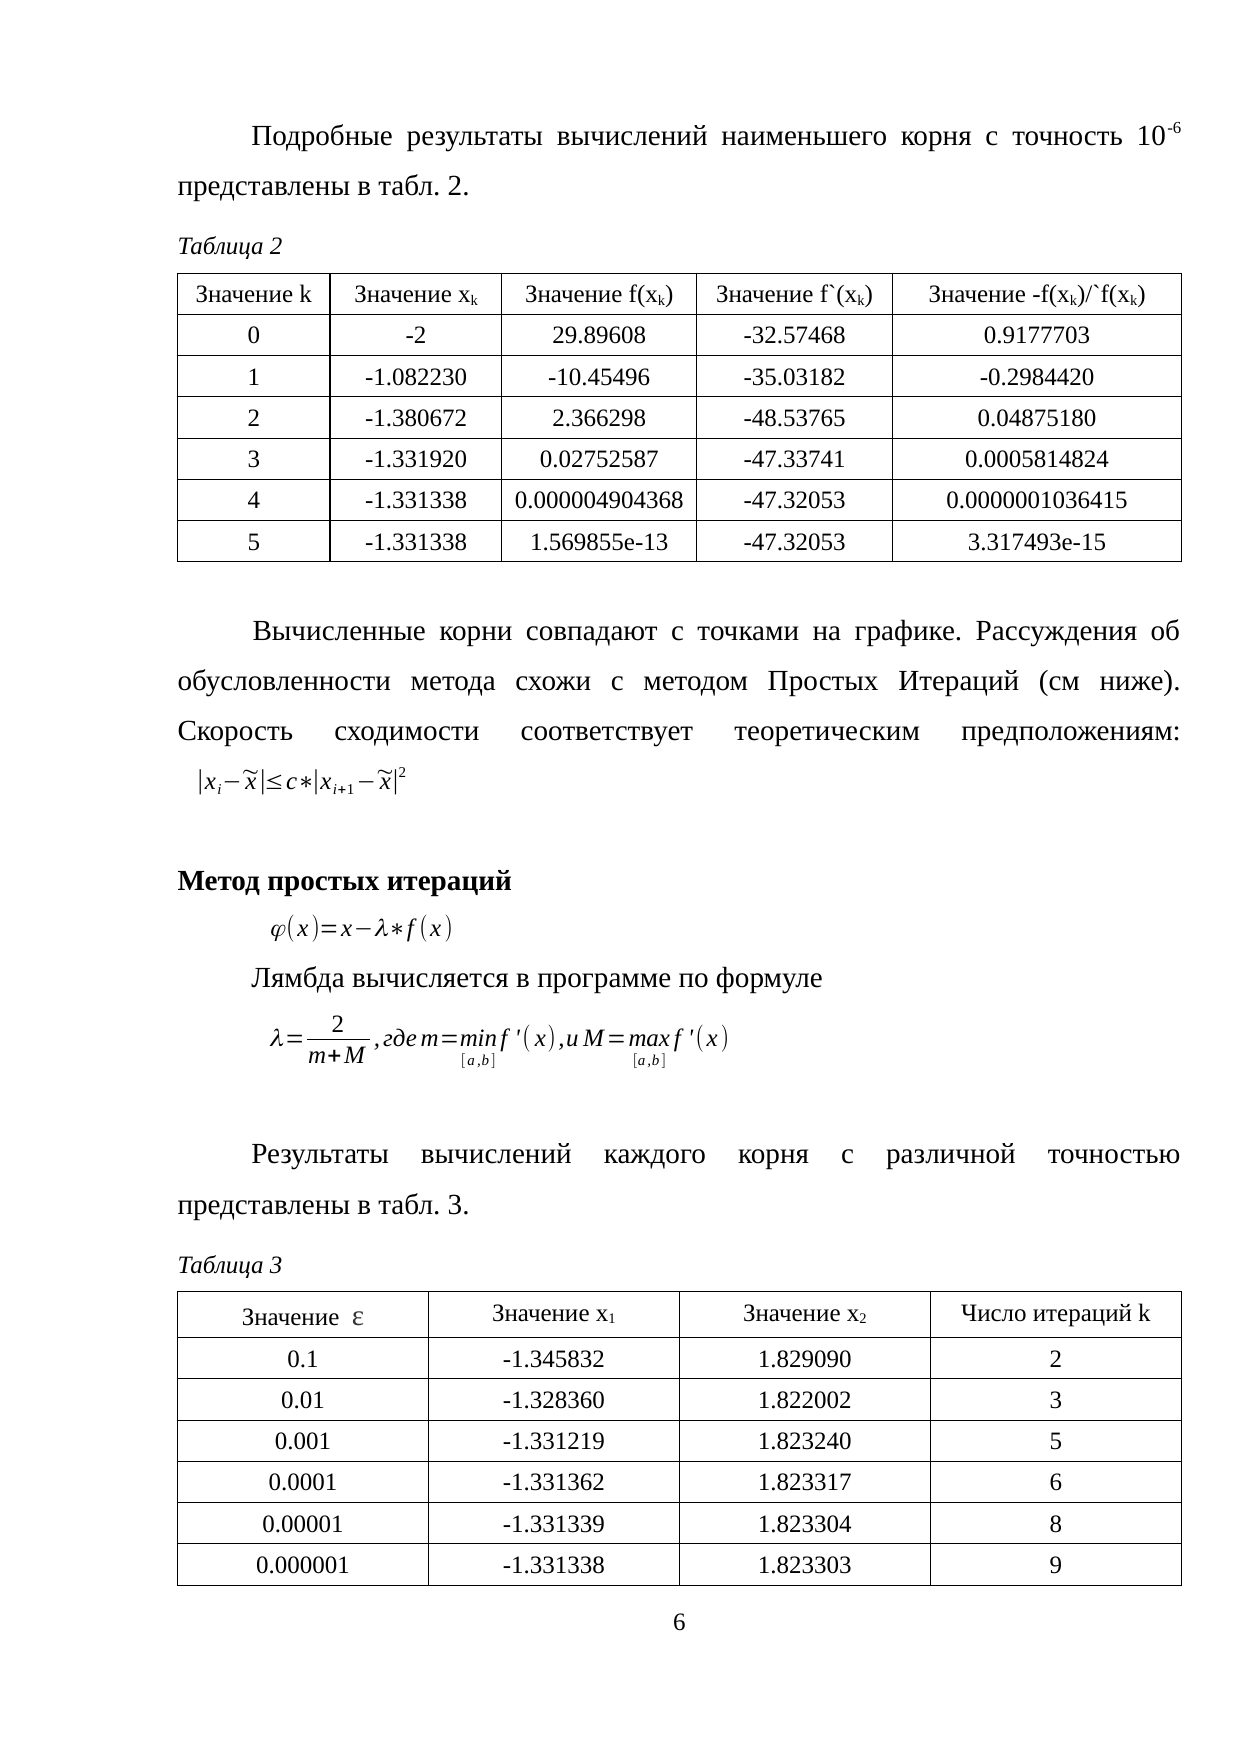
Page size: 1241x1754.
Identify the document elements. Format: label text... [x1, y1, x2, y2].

table_cell 5 [931, 1421, 1181, 1461]
table_cell 1 [178, 356, 329, 396]
table_header Значение х1 [429, 1292, 679, 1337]
table_cell 6 [931, 1462, 1181, 1502]
table_cell 0.9177703 [893, 315, 1181, 355]
table_cell -1.331219 [429, 1421, 679, 1461]
text Лямбда вычисляется в программе по формуле [177, 960, 1181, 994]
table_cell 0 [178, 315, 329, 355]
table_cell -48.53765 [697, 397, 892, 437]
table_cell 0.1 [178, 1338, 428, 1378]
text Таблица 3 [177, 1250, 1181, 1278]
table_header Значение х2 [680, 1292, 930, 1337]
table_cell 3.317493e-15 [893, 521, 1181, 561]
table_cell 9 [931, 1544, 1181, 1584]
table_cell -1.380672 [331, 397, 501, 437]
table_cell -47.33741 [697, 439, 892, 479]
table_cell 29.89608 [502, 315, 696, 355]
text Вычисленные корни совпадают с точками на графике. Рассуждения об обусловленности метода схожи с методом Простых Итераций (см ниже). Скорость сходимости соответствует теоретическим предположениям: [177, 613, 1181, 798]
table_cell 2 [931, 1338, 1181, 1378]
table_cell -1.331339 [429, 1503, 679, 1543]
table_cell -1.331338 [331, 480, 501, 520]
table_cell 2 [178, 397, 329, 437]
table_cell -1.331338 [331, 521, 501, 561]
table_cell 0.04875180 [893, 397, 1181, 437]
table_cell 1.569855e-13 [502, 521, 696, 561]
table_header Значение xk [331, 274, 501, 314]
text Таблица 2 [177, 231, 1181, 260]
table_cell -1.328360 [429, 1379, 679, 1419]
table_cell 0.02752587 [502, 439, 696, 479]
table_cell 1.823303 [680, 1544, 930, 1584]
table_header Значение f`(xk) [697, 274, 892, 314]
table_cell 0.0000001036415 [893, 480, 1181, 520]
table_cell 4 [178, 480, 329, 520]
table_cell -1.331338 [429, 1544, 679, 1584]
table_cell -47.32053 [697, 521, 892, 561]
table_header Значение -f(xk)/`f(xk) [893, 274, 1181, 314]
table_cell -1.082230 [331, 356, 501, 396]
table_cell -1.345832 [429, 1338, 679, 1378]
table_cell 1.823240 [680, 1421, 930, 1461]
text Подробные результаты вычислений наименьшего корня с точность 10-6 представлены в табл. 2. [177, 118, 1181, 202]
table_cell 1.823317 [680, 1462, 930, 1502]
table_cell 1.822002 [680, 1379, 930, 1419]
table_cell -0.2984420 [893, 356, 1181, 396]
table_cell 0.00001 [178, 1503, 428, 1543]
table_header Значение k [178, 274, 329, 314]
text Метод простых итераций [177, 863, 1181, 897]
table_cell 8 [931, 1503, 1181, 1543]
table_cell 3 [178, 439, 329, 479]
table_cell 2.366298 [502, 397, 696, 437]
table_cell 3 [931, 1379, 1181, 1419]
table_cell -1.331362 [429, 1462, 679, 1502]
table_cell 0.000004904368 [502, 480, 696, 520]
table_header Число итераций k [931, 1292, 1181, 1337]
table_header Значение f(xk) [502, 274, 696, 314]
table_cell 0.001 [178, 1421, 428, 1461]
table_cell 0.01 [178, 1379, 428, 1419]
table_cell 0.0001 [178, 1462, 428, 1502]
table_cell 1.823304 [680, 1503, 930, 1543]
table_cell -10.45496 [502, 356, 696, 396]
table_cell -2 [331, 315, 501, 355]
table_cell 1.829090 [680, 1338, 930, 1378]
text Результаты вычислений каждого корня с различной точностью представлены в табл. 3. [177, 1137, 1181, 1220]
table_cell 0.0005814824 [893, 439, 1181, 479]
table_header Значение ε [178, 1292, 428, 1337]
table_cell -1.331920 [331, 439, 501, 479]
table_cell -35.03182 [697, 356, 892, 396]
table_cell 5 [178, 521, 329, 561]
table_cell -47.32053 [697, 480, 892, 520]
table_cell -32.57468 [697, 315, 892, 355]
table_cell 0.000001 [178, 1544, 428, 1584]
